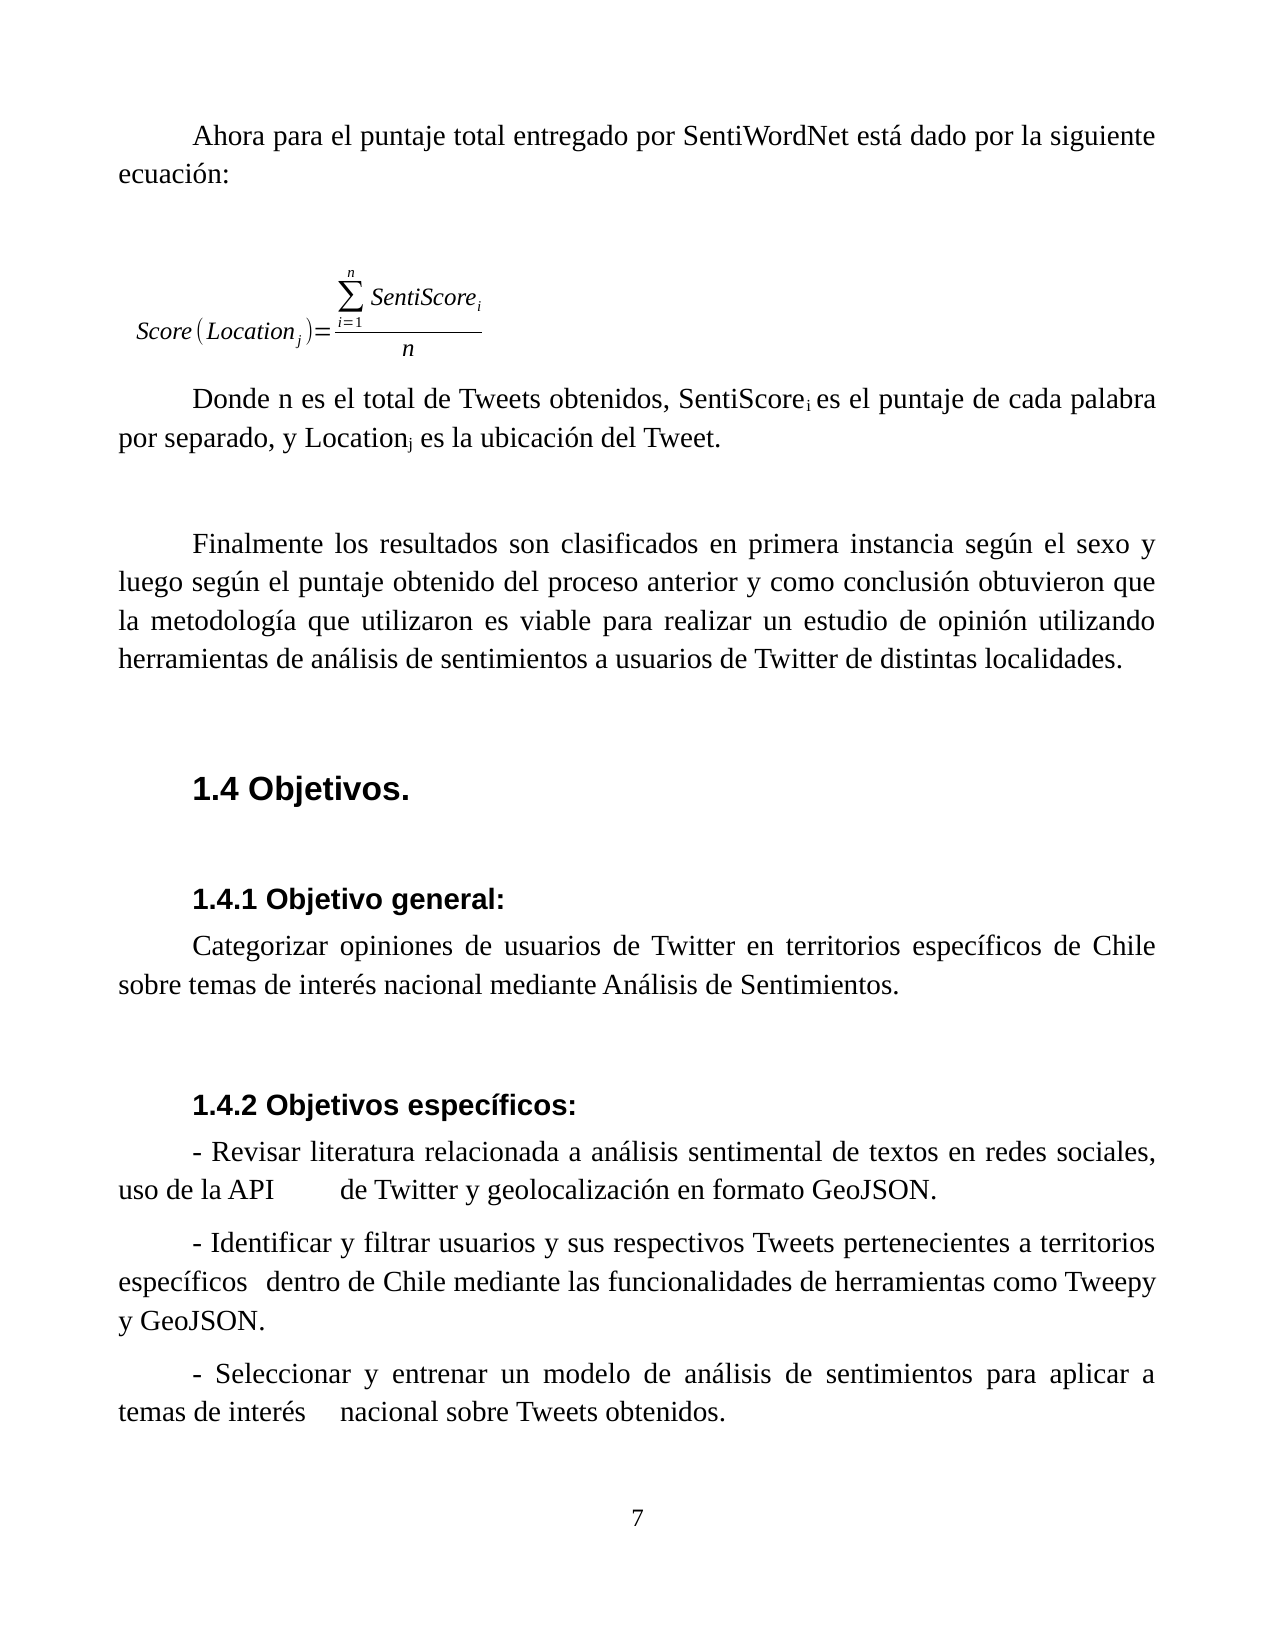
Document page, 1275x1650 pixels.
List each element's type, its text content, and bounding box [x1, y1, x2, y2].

text - Seleccionar y entrenar un modelo de análisis de sentimientos para aplicar a temas de interés nacional sobre Tweets obtenidos. [118, 1356, 1157, 1428]
text Donde n es el total de Tweets obtenidos, SentiScorei es el puntaje de cada palabra por separado, y Locationj es la ubicación del Tweet. [118, 381, 1157, 453]
text - Identificar y filtrar usuarios y sus respectivos Tweets pertenecientes a territorios específicos dentro de Chile mediante las funcionalidades de herramientas como Tweepy y GeoJSON. [118, 1226, 1157, 1336]
text Categorizar opiniones de usuarios de Twitter en territorios específicos de Chile sobre temas de interés nacional mediante Análisis de Sentimientos. [118, 928, 1157, 1000]
text Finalmente los resultados son clasificados en primera instancia según el sexo y luego según el puntaje obtenido del proceso anterior y como conclusión obtuvieron que la metodología que utilizaron es viable para realizar un estudio de opinión utilizando herramientas de análisis de sentimientos a usuarios de Twitter de distintas localidades. [118, 526, 1157, 675]
subtitle 1.4.1 Objetivo general: [118, 882, 1157, 916]
subtitle 1.4.2 Objetivos específicos: [118, 1088, 1157, 1121]
subtitle 1.4 Objetivos. [118, 769, 1157, 807]
text Ahora para el puntaje total entregado por SentiWordNet está dado por la siguiente ecuación: [118, 118, 1157, 190]
text - Revisar literatura relacionada a análisis sentimental de textos en redes sociales, uso de la API de Twitter y geolocalización en formato GeoJSON. [118, 1134, 1157, 1206]
